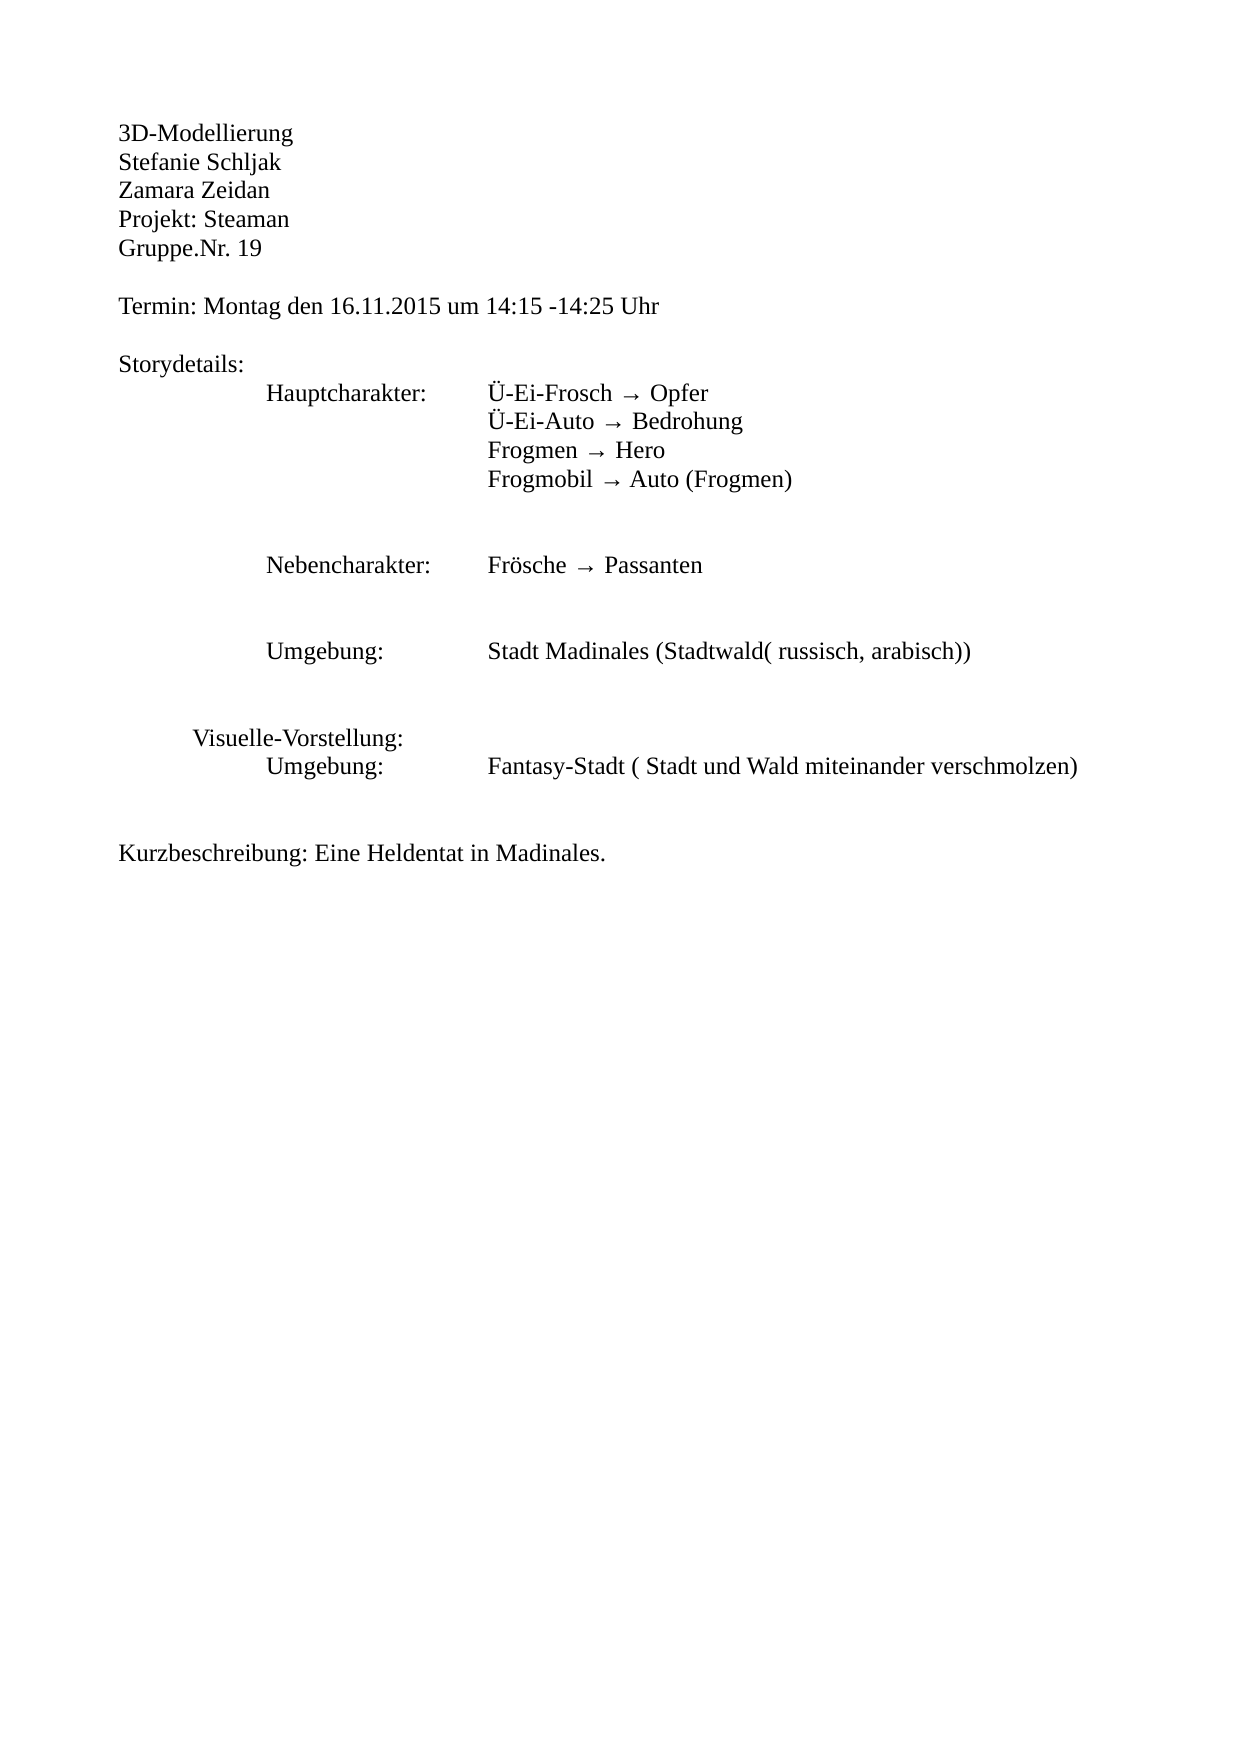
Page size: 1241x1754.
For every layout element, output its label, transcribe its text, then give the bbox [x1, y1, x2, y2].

text Frogmobil → Auto (Frogmen) [118, 464, 1122, 493]
text Hauptcharakter: Ü-Ei-Frosch → Opfer [118, 378, 1122, 406]
text Frogmen → Hero [118, 435, 1122, 464]
text Visuelle-Vorstellung: [118, 723, 1122, 751]
text Termin: Montag den 16.11.2015 um 14:15 -14:25 Uhr [118, 291, 1122, 320]
text Umgebung: Fantasy-Stadt ( Stadt und Wald miteinander verschmolzen) [118, 751, 1122, 780]
text Ü-Ei-Auto → Bedrohung [118, 406, 1122, 435]
text Nebencharakter: Frösche → Passanten [118, 550, 1122, 579]
text Umgebung: Stadt Madinales (Stadtwald( russisch, arabisch)) [118, 636, 1122, 665]
text Kurzbeschreibung: Eine Heldentat in Madinales. [118, 838, 1122, 866]
text Storydetails: [118, 349, 1122, 378]
